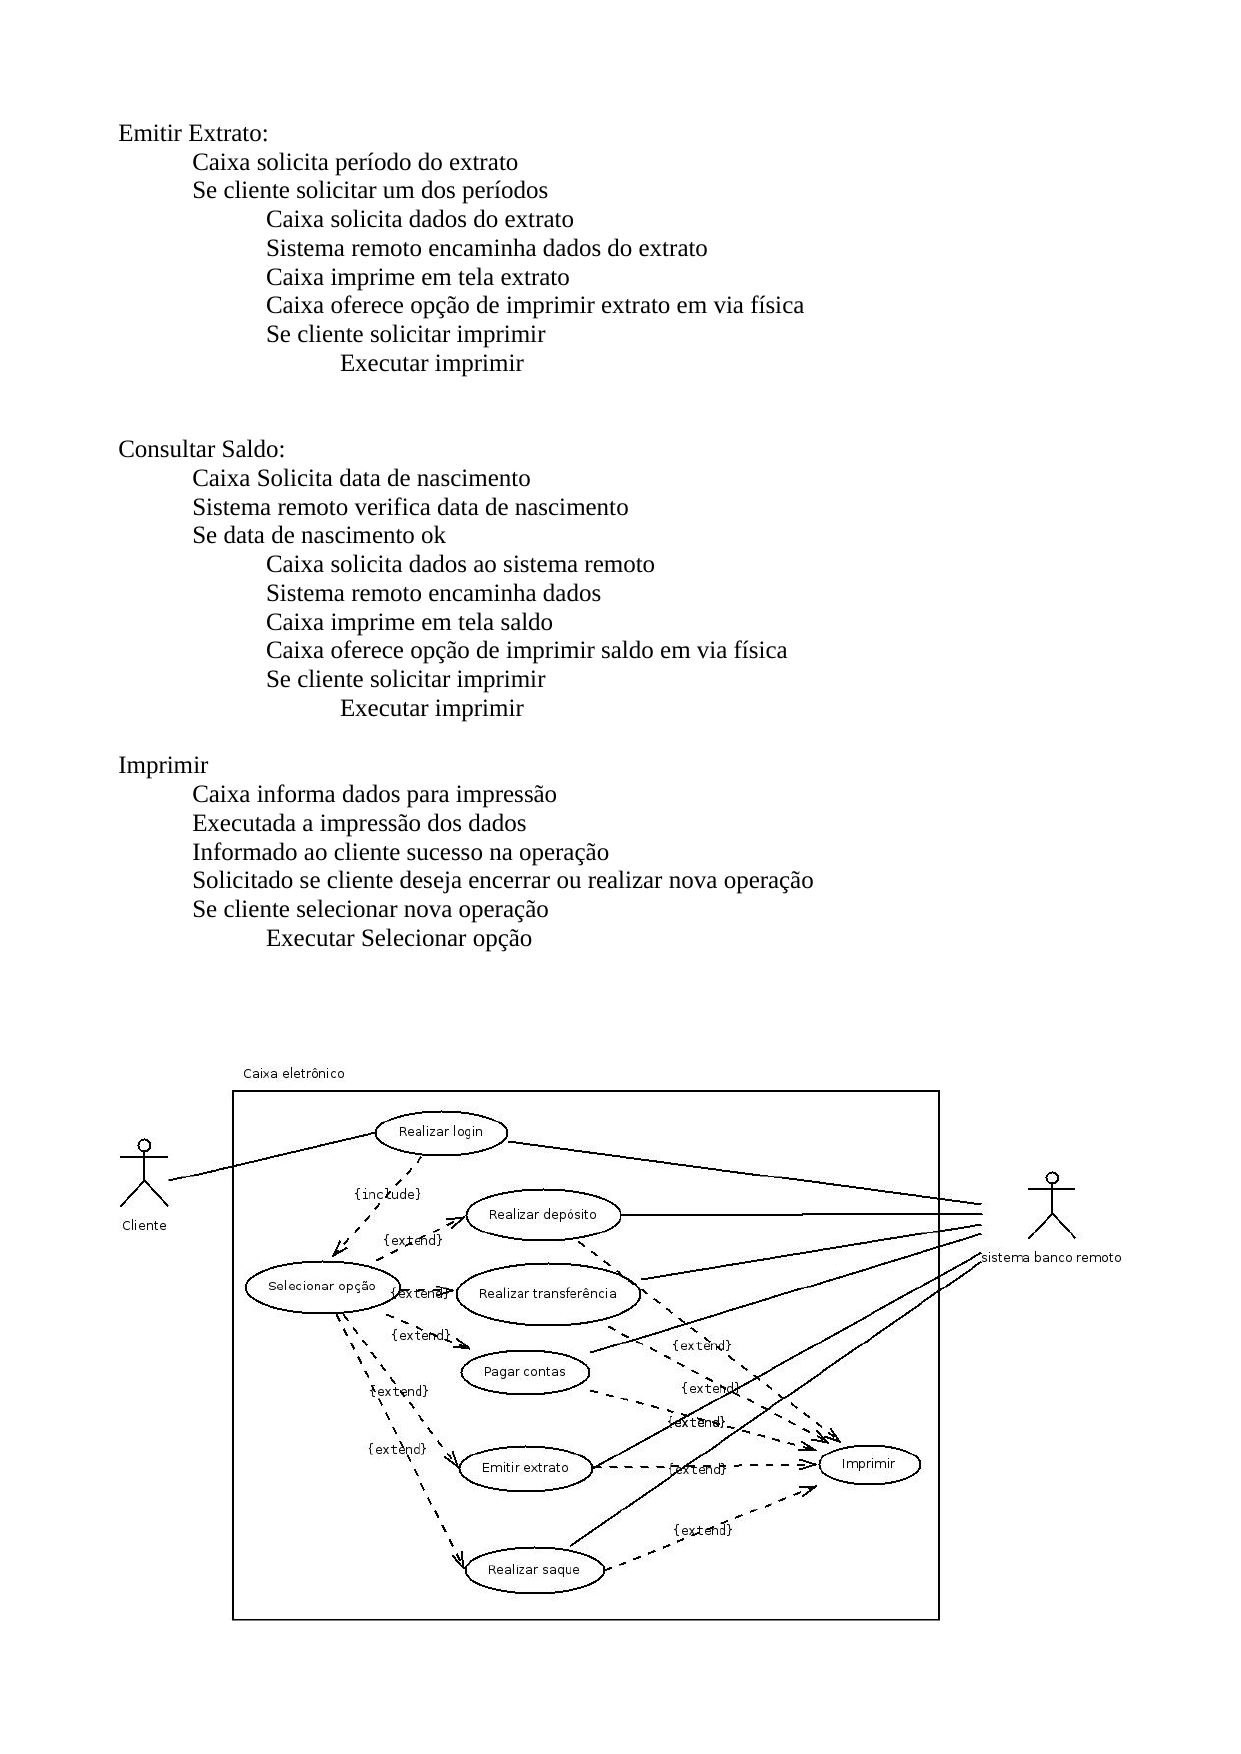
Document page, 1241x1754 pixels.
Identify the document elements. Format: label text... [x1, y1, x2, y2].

text Sistema remoto encaminha dados [118, 578, 1122, 607]
text Solicitado se cliente deseja encerrar ou realizar nova operação [118, 866, 1122, 894]
text Caixa oferece opção de imprimir saldo em via física [118, 636, 1122, 664]
text Caixa imprime em tela saldo [118, 607, 1122, 636]
text Se cliente solicitar imprimir [118, 664, 1122, 693]
text Caixa solicita dados do extrato [118, 204, 1122, 233]
text Consultar Saldo: [118, 434, 1122, 463]
text Caixa Solicita data de nascimento [118, 463, 1122, 492]
text Executar Selecionar opção [118, 923, 1122, 952]
text Caixa solicita período do extrato [118, 147, 1122, 176]
text Se cliente selecionar nova operação [118, 894, 1122, 923]
text Se cliente solicitar um dos períodos [118, 176, 1122, 204]
text Sistema remoto verifica data de nascimento [118, 492, 1122, 521]
text Caixa oferece opção de imprimir extrato em via física [118, 291, 1122, 319]
text Executada a impressão dos dados [118, 808, 1122, 837]
text Executar imprimir [118, 693, 1122, 722]
picture [118, 1066, 1123, 1621]
text Caixa imprime em tela extrato [118, 262, 1122, 291]
text Executar imprimir [118, 348, 1122, 377]
text Caixa solicita dados ao sistema remoto [118, 549, 1122, 578]
text Imprimir [118, 751, 1122, 779]
text Se cliente solicitar imprimir [118, 319, 1122, 348]
text Caixa informa dados para impressão [118, 779, 1122, 808]
text Sistema remoto encaminha dados do extrato [118, 233, 1122, 262]
text Emitir Extrato: [118, 118, 1122, 147]
text Se data de nascimento ok [118, 521, 1122, 549]
text Informado ao cliente sucesso na operação [118, 837, 1122, 866]
